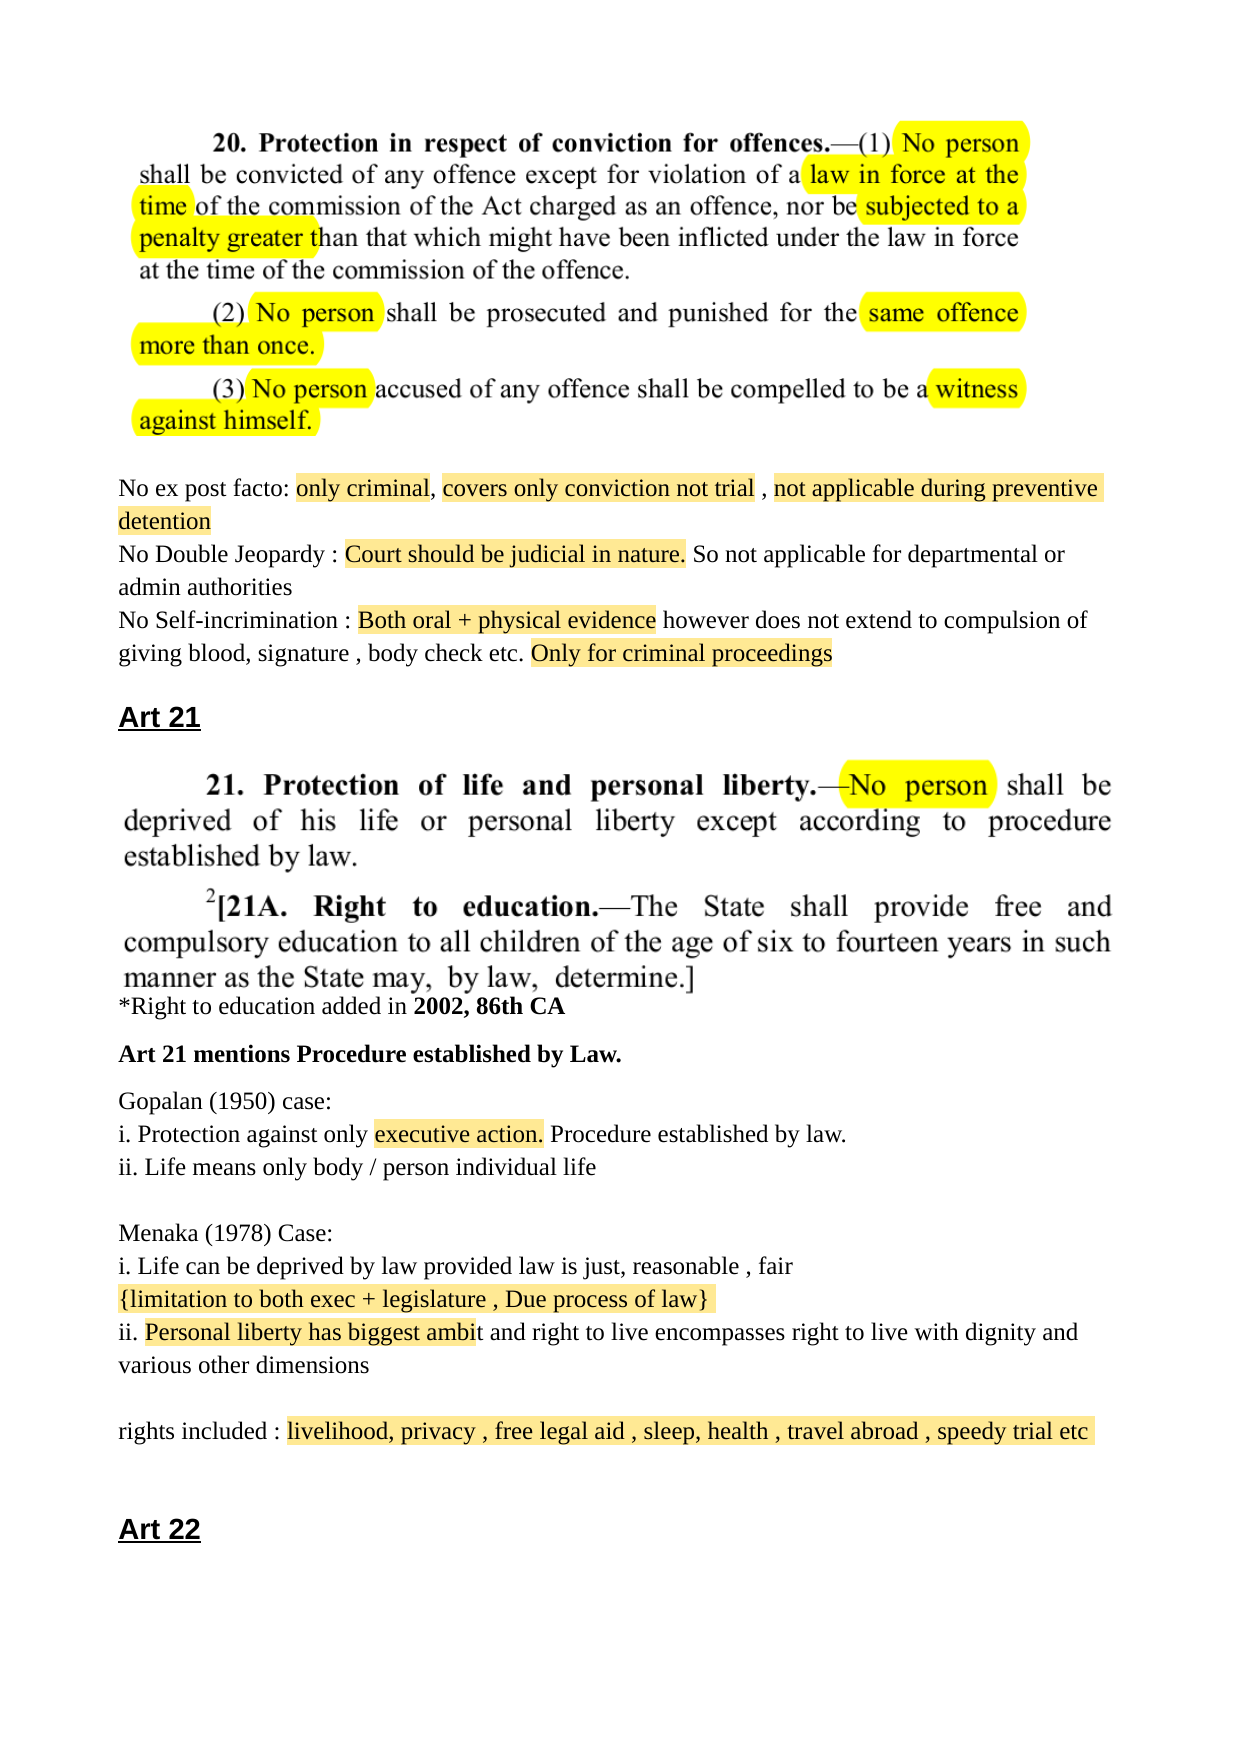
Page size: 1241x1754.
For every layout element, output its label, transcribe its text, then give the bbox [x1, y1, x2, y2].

subtitle Art 22 [118, 1512, 1122, 1545]
text *Right to education added in 2002, 86th CA [118, 1011, 1122, 1020]
text *Right to education added in 2002, 86th CA [118, 734, 1122, 757]
text Gopalan (1950) case: i. Protection against only executive action. Procedure established by law. ii. Life means only body / person individual life Menaka (1978) Case: i. Life can be deprived by law provided law is just, reasonable , fair {limitation to both exec + legislature , Due process of law} ii. Personal liberty has biggest ambit and right to live encompasses right to live with dignity and various other dimensions rights included : livelihood, privacy , free legal aid , sleep, health , travel abroad , speedy trial etc [118, 1086, 1122, 1478]
text Art 21 mentions Procedure established by Law. [118, 1039, 1122, 1067]
text No ex post facto: only criminal, covers only conviction not trial , not applicable during preventive detention No Double Jeopardy : Court should be judicial in nature. So not applicable for departmental or admin authorities No Self-incrimination : Both oral + physical evidence however does not extend to compulsion of giving blood, signature , body check etc. Only for criminal proceedings [118, 118, 1122, 667]
subtitle Art 21 [118, 700, 1122, 734]
